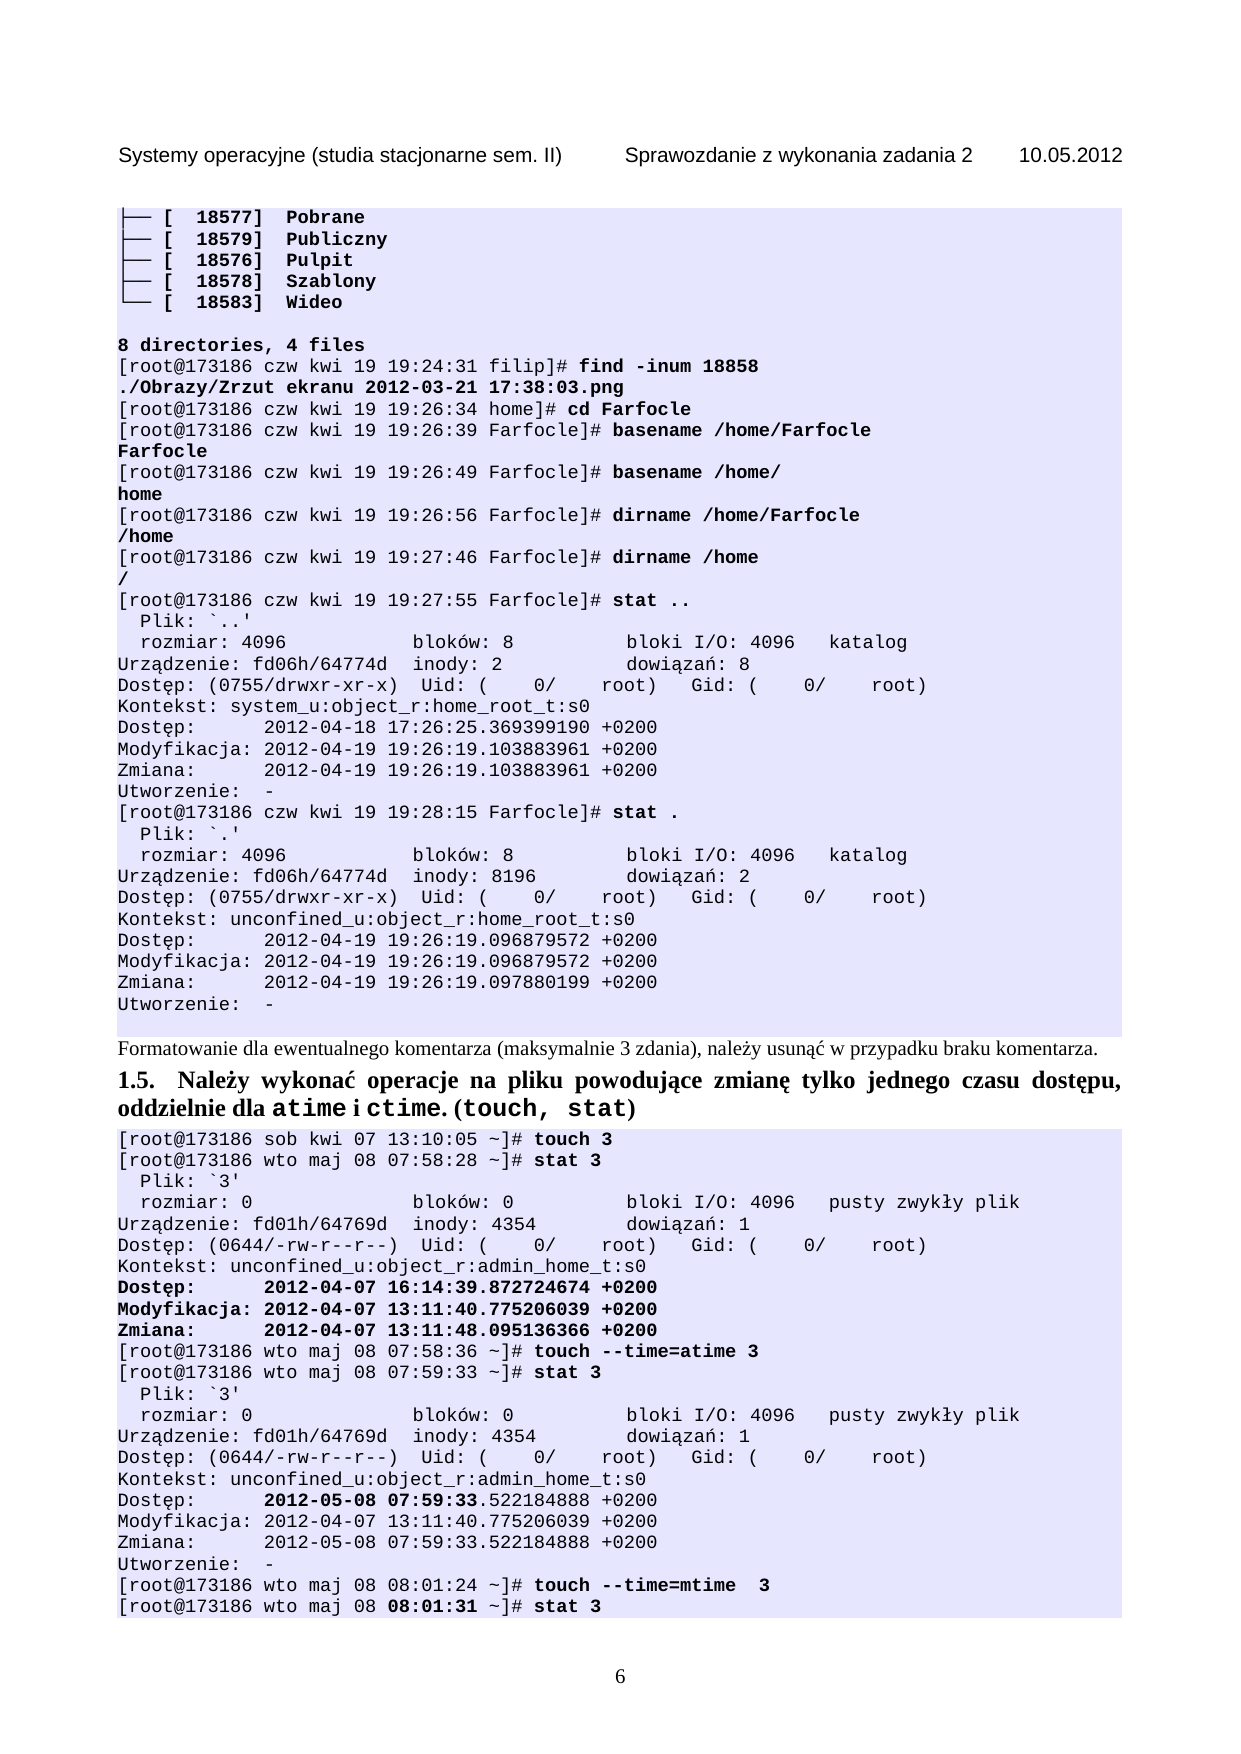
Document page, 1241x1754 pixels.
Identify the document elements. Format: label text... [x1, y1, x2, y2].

table_cell Należy wykonać operacje na pliku powodujące zmianę tylko jednego czasu dostępu, oddzielnie dla atime i ctime. (touch, stat) [118, 1060, 1122, 1129]
